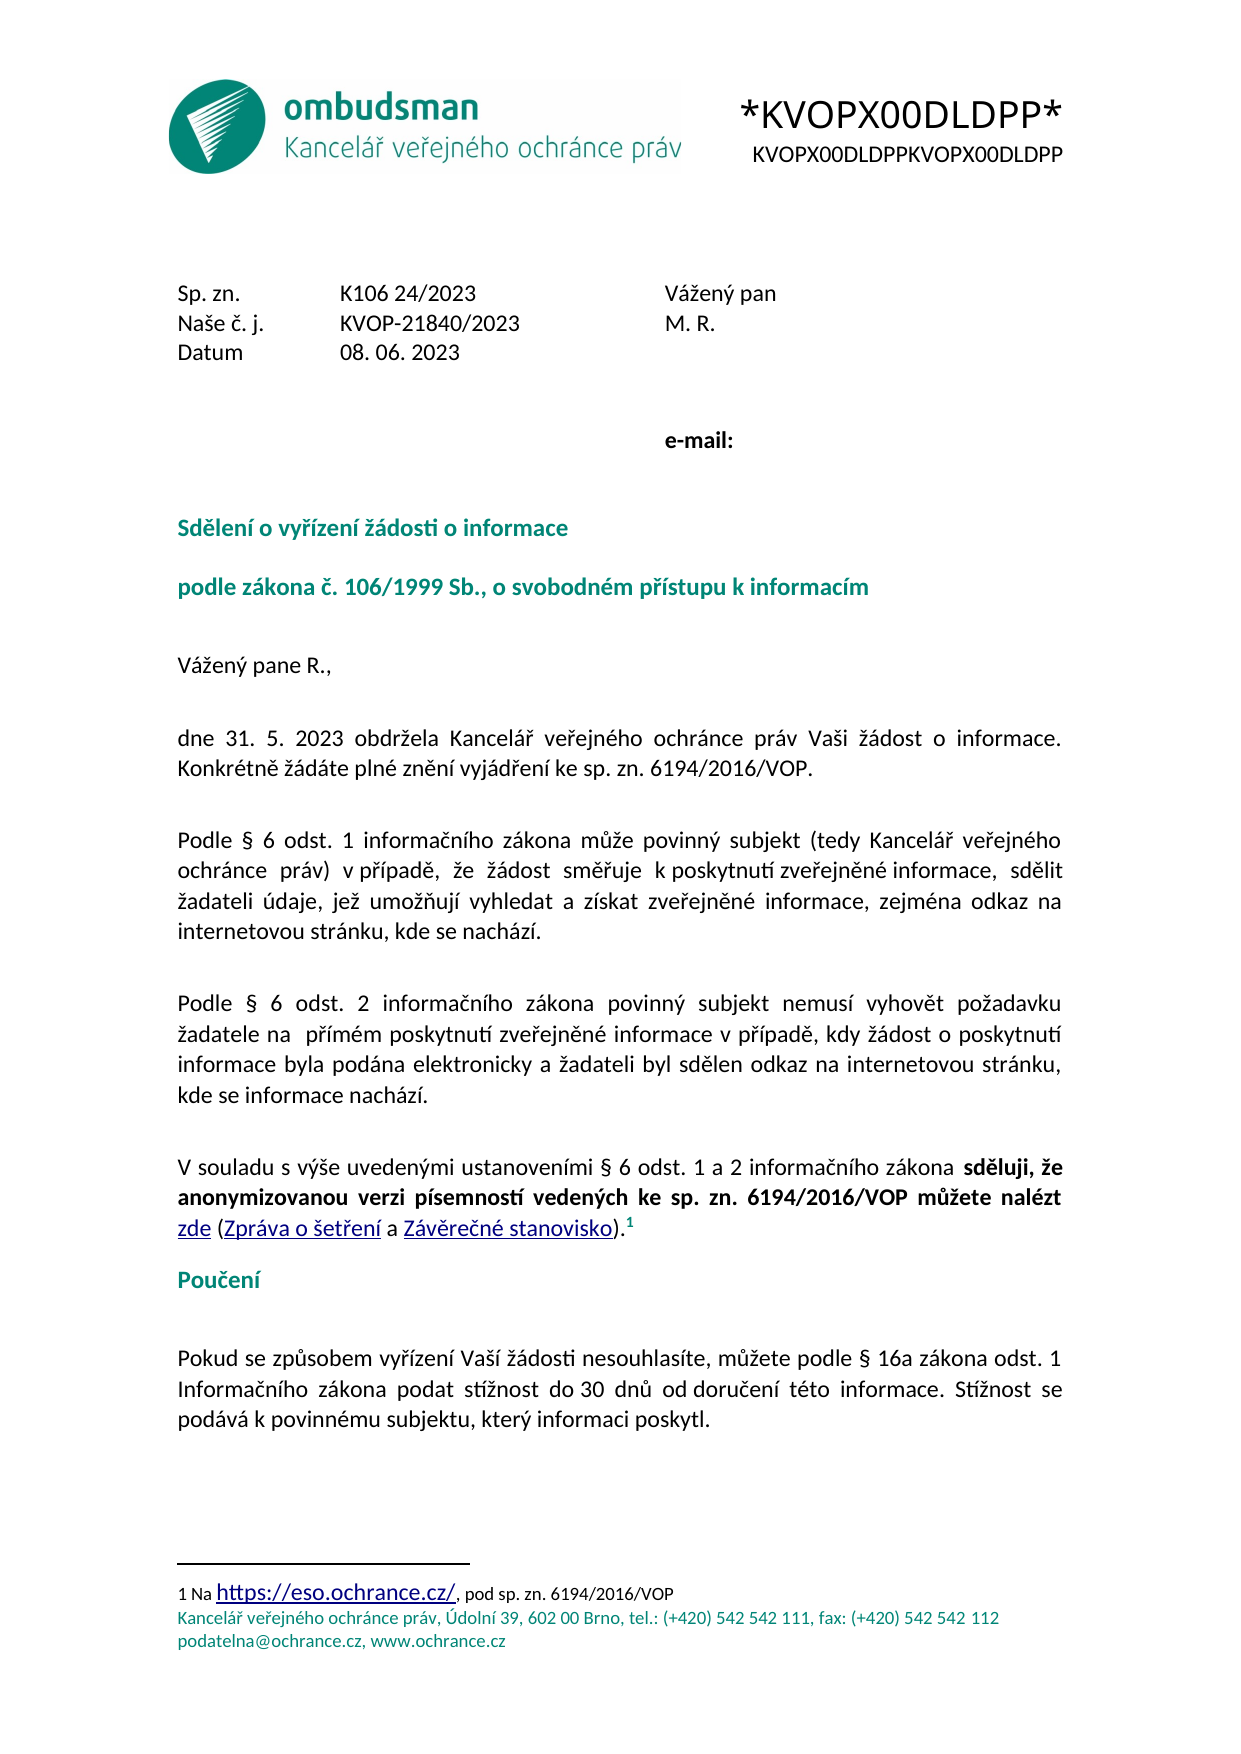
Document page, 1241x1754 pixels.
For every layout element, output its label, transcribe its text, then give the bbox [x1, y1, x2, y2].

text dne 31. 5. 2023 obdržela Kancelář veřejného ochránce práv Vaši žádost o informace. Konkrétně žádáte plné znění vyjádření ke sp. zn. 6194/2016/VOP. [177, 723, 1063, 782]
text Vážený pane R., [177, 651, 1063, 680]
text Pokud se způsobem vyřízení Vaší žádosti nesouhlasíte, můžete podle § 16a zákona odst. 1 Informačního zákona podat stížnost do 30 dnů od doručení této informace. Stížnost se podává k povinnému subjektu, který informaci poskytl. [177, 1343, 1063, 1433]
subtitle Poučení [177, 1264, 1063, 1294]
text Podle § 6 odst. 2 informačního zákona povinný subjekt nemusí vyhovět požadavku žadatele na přímém poskytnutí zveřejněné informace v případě, kdy žádost o poskytnutí informace byla podána elektronicky a žadateli byl sdělen odkaz na internetovou stránku, kde se informace nachází. [177, 988, 1063, 1109]
table_header Vážený pan M. R. e-mail: [665, 220, 1085, 513]
subtitle podle zákona č. 106/1999 Sb., o svobodném přístupu k informacím [177, 571, 1063, 602]
text V souladu s výše uvedenými ustanoveními § 6 odst. 1 a 2 informačního zákona sděluji, že anonymizovanou verzi písemností vedených ke sp. zn. 6194/2016/VOP můžete nalézt zde (Zpráva o šetření a Závěrečné stanovisko). [177, 1152, 1063, 1242]
subtitle Sdělení o vyřízení žádosti o informace [177, 513, 1063, 543]
text Na https://eso.ochrance.cz/, pod sp. zn. 6194/2016/VOP [177, 1577, 1063, 1606]
table_header K106 24/2023 KVOP-21840/2023 08. 06. 2023 [340, 220, 664, 513]
text Podle § 6 odst. 1 informačního zákona může povinný subjekt (tedy Kancelář veřejného ochránce práv) v případě, že žádost směřuje k poskytnutí zveřejněné informace, sdělit žadateli údaje, jež umožňují vyhledat a získat zveřejněné informace, zejména odkaz na internetovou stránku, kde se nachází. [177, 825, 1063, 946]
table_header Sp. zn. Naše č. j. Datum [177, 220, 340, 513]
